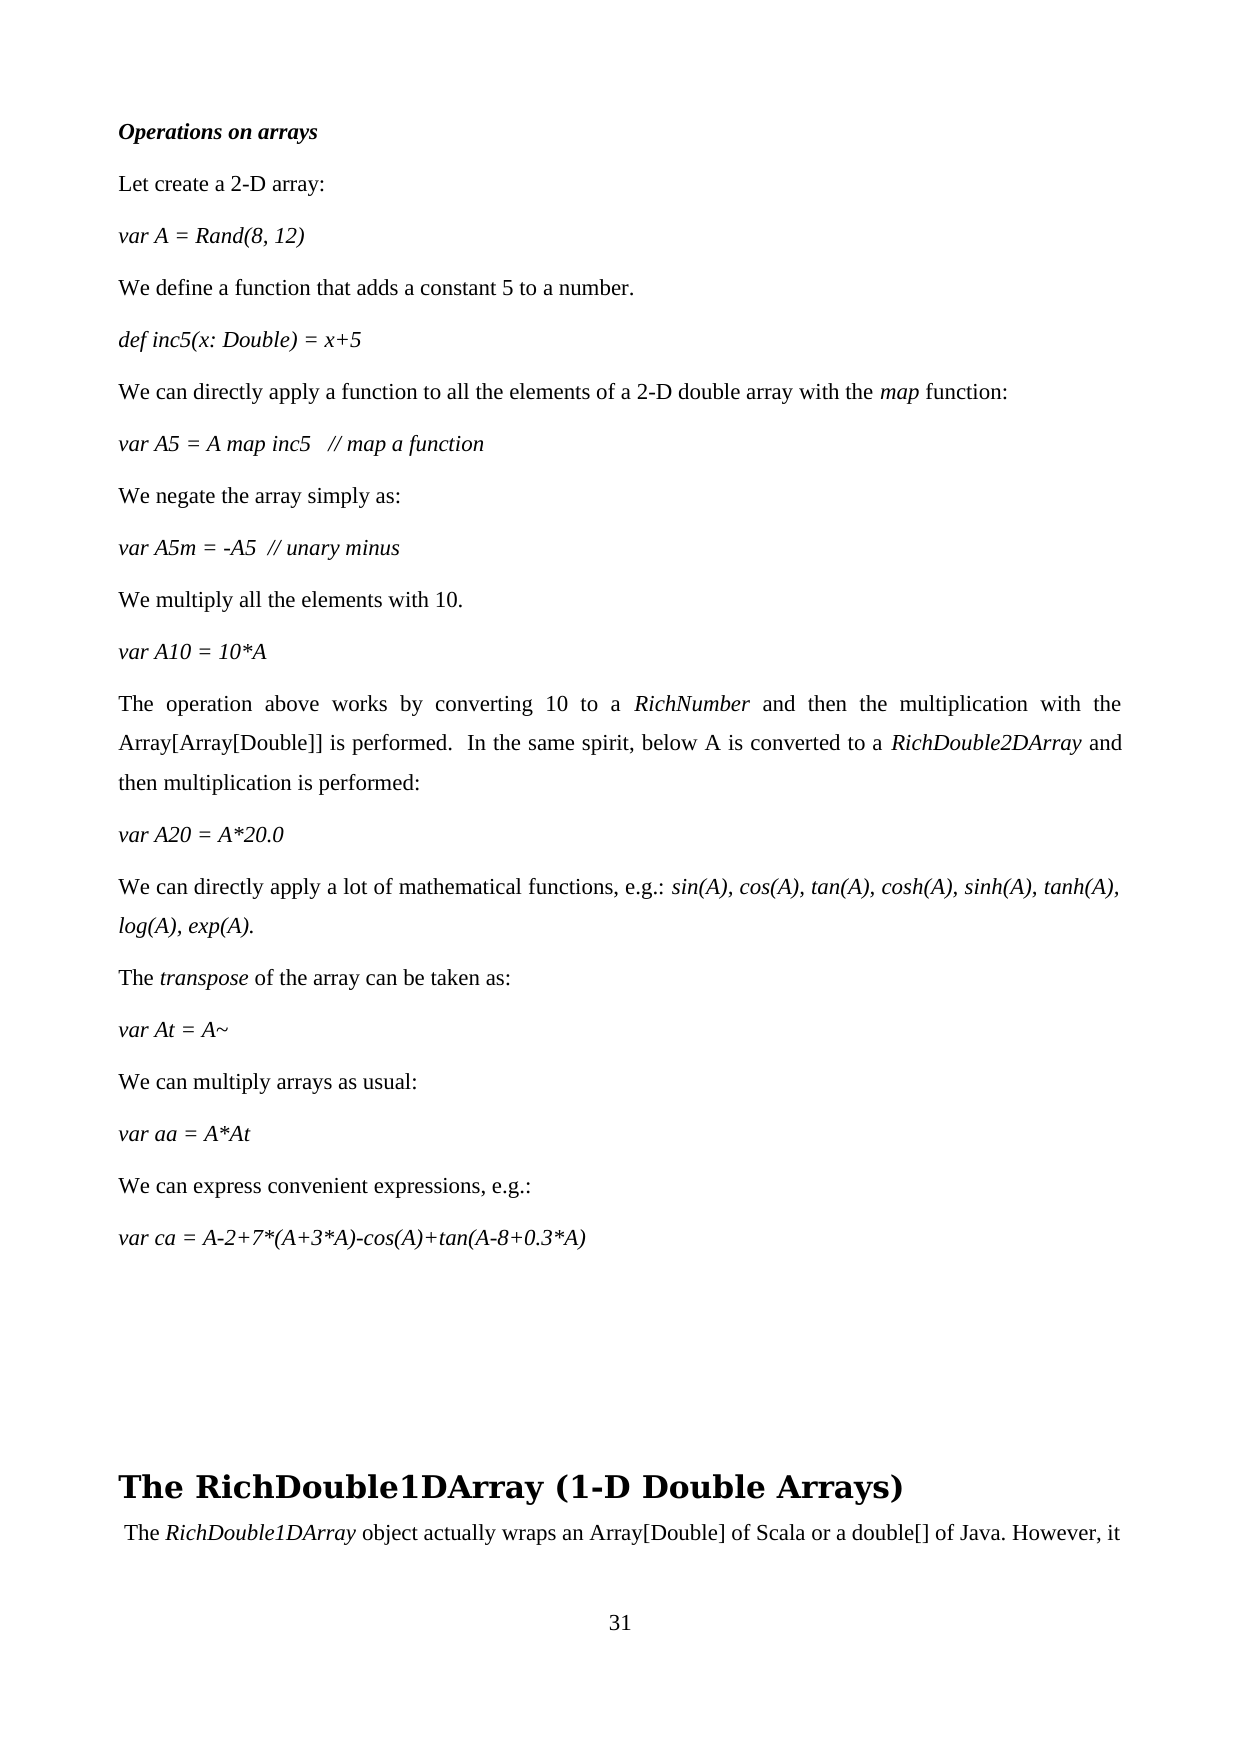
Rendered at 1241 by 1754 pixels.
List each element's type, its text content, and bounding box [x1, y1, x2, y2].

text We define a function that adds a constant 5 to a number. [118, 274, 1122, 300]
text var aa = A*At [118, 1120, 1122, 1147]
text var A20 = A*20.0 [118, 821, 1122, 847]
text We multiply all the elements with 10. [118, 586, 1122, 612]
text var A = Rand(8, 12) [118, 222, 1122, 248]
text Let create a 2-D array: [118, 170, 1122, 196]
subtitle The RichDouble1DArray (1-D Double Arrays) [118, 1469, 1122, 1506]
text Operations on arrays [118, 118, 1122, 144]
text var A5 = A map inc5 // map a function [118, 430, 1122, 456]
text var A5m = -A5 // unary minus [118, 534, 1122, 560]
text We can multiply arrays as usual: [118, 1068, 1122, 1094]
text var At = A~ [118, 1016, 1122, 1043]
text We negate the array simply as: [118, 482, 1122, 508]
text The RichDouble1DArray object actually wraps an Array[Double] of Scala or a double[] of Java. However, it [118, 1518, 1122, 1545]
text var ca = A-2+7*(A+3*A)-cos(A)+tan(A-8+0.3*A) [118, 1224, 1122, 1251]
text The operation above works by converting 10 to a RichNumber and then the multiplication with the Array[Array[Double]] is performed. In the same spirit, below A is converted to a RichDouble2DArray and then multiplication is performed: [118, 690, 1122, 795]
text We can directly apply a lot of mathematical functions, e.g.: sin(A), cos(A), tan(A), cosh(A), sinh(A), tanh(A), log(A), exp(A). [118, 873, 1122, 939]
text The transpose of the array can be taken as: [118, 964, 1122, 991]
text var A10 = 10*A [118, 638, 1122, 664]
text We can express convenient expressions, e.g.: [118, 1172, 1122, 1198]
text We can directly apply a function to all the elements of a 2-D double array with the map function: [118, 378, 1122, 404]
text def inc5(x: Double) = x+5 [118, 326, 1122, 352]
